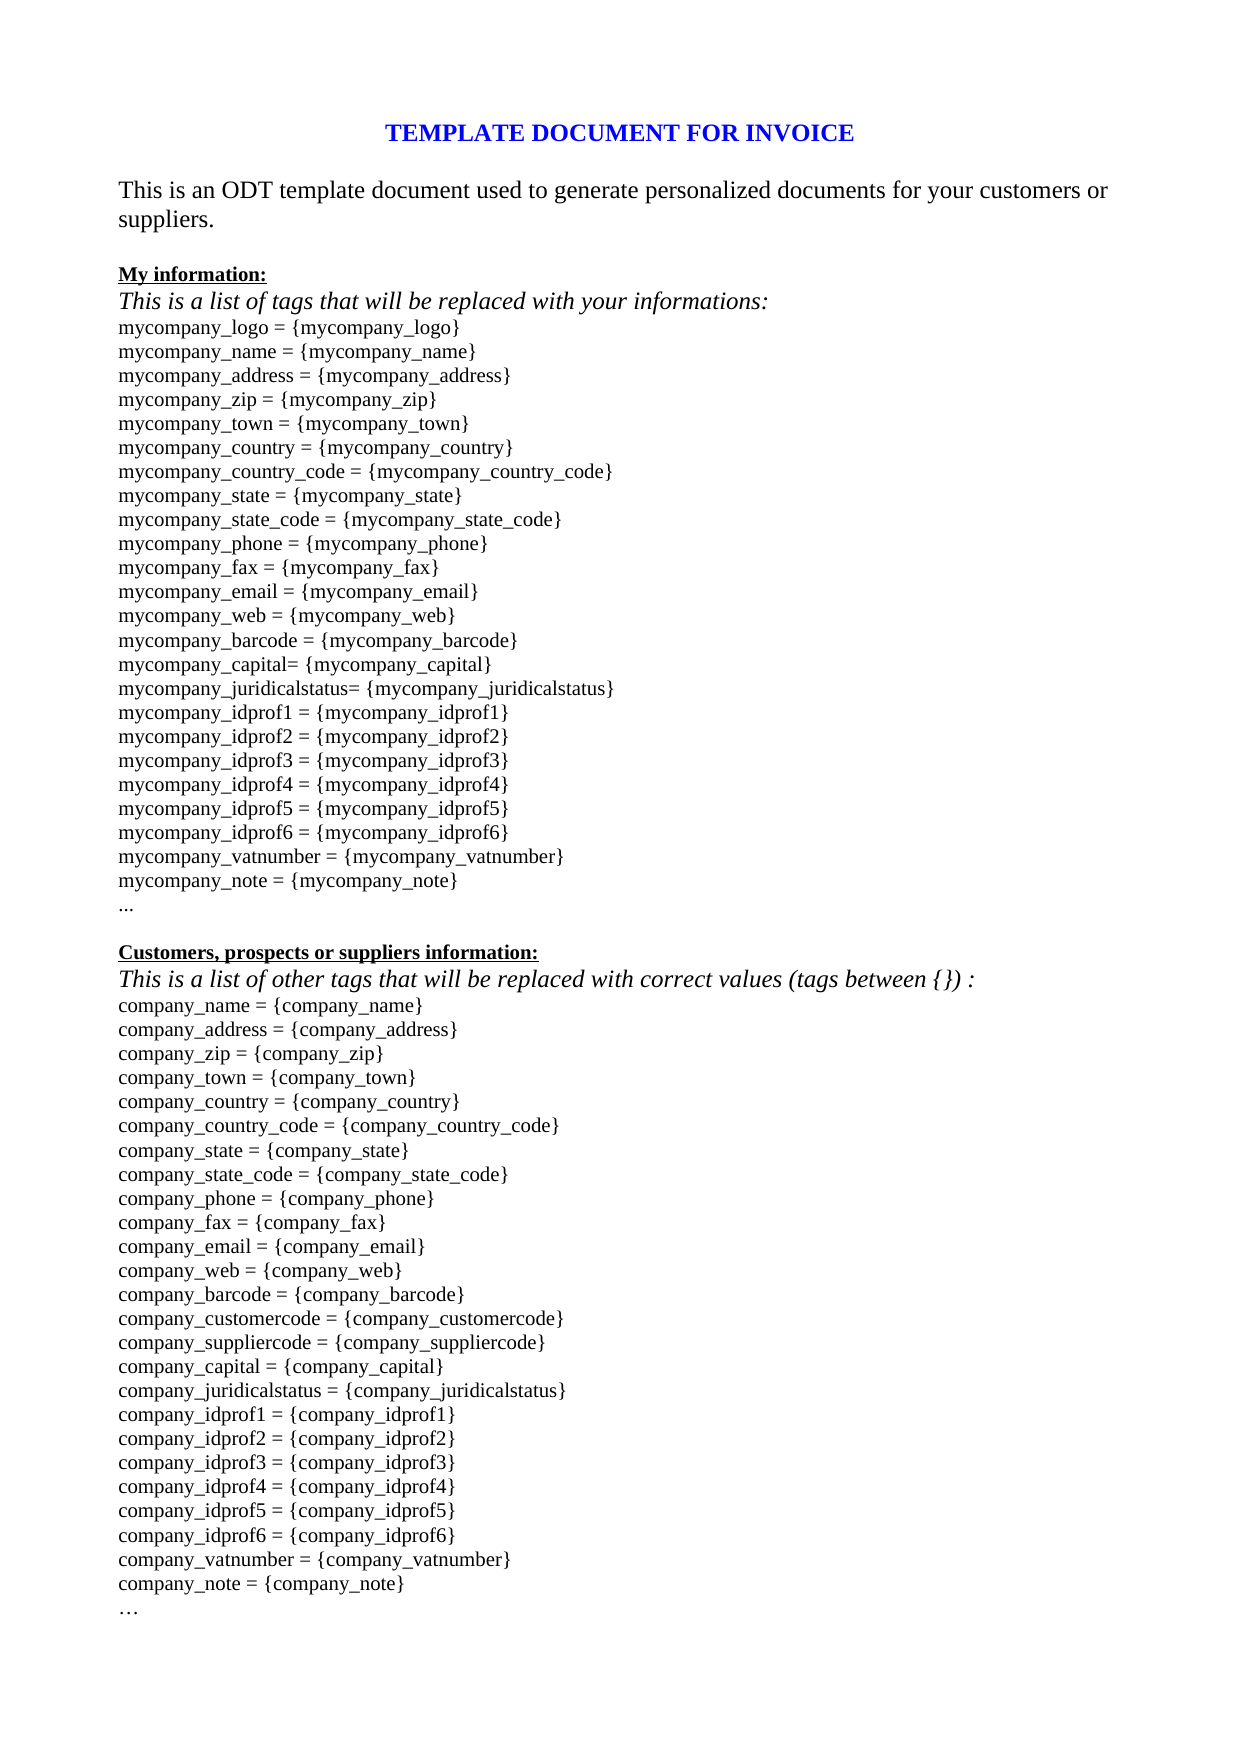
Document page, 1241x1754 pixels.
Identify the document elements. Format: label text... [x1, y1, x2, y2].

text company_idprof1 = {company_idprof1} [118, 1402, 1122, 1426]
text mycompany_state = {mycompany_state} [118, 483, 1122, 507]
text mycompany_juridicalstatus= {mycompany_juridicalstatus} [118, 676, 1122, 700]
text mycompany_vatnumber = {mycompany_vatnumber} [118, 844, 1122, 868]
text company_suppliercode = {company_suppliercode} [118, 1330, 1122, 1354]
text mycompany_barcode = {mycompany_barcode} [118, 627, 1122, 652]
text mycompany_note = {mycompany_note} [118, 868, 1122, 892]
text company_phone = {company_phone} [118, 1186, 1122, 1210]
text company_idprof6 = {company_idprof6} [118, 1522, 1122, 1547]
text company_customercode = {company_customercode} [118, 1306, 1122, 1330]
text company_address = {company_address} [118, 1017, 1122, 1041]
text mycompany_country = {mycompany_country} [118, 435, 1122, 459]
text company_web = {company_web} [118, 1258, 1122, 1282]
text company_zip = {company_zip} [118, 1041, 1122, 1065]
text mycompany_town = {mycompany_town} [118, 411, 1122, 435]
text company_note = {company_note} [118, 1571, 1122, 1595]
text mycompany_idprof3 = {mycompany_idprof3} [118, 748, 1122, 772]
text ... [118, 892, 1122, 916]
text company_town = {company_town} [118, 1065, 1122, 1089]
text company_state_code = {company_state_code} [118, 1162, 1122, 1186]
text mycompany_email = {mycompany_email} [118, 579, 1122, 603]
text company_fax = {company_fax} [118, 1210, 1122, 1234]
text mycompany_idprof6 = {mycompany_idprof6} [118, 820, 1122, 844]
text … [118, 1595, 1122, 1619]
text mycompany_web = {mycompany_web} [118, 603, 1122, 627]
text company_idprof5 = {company_idprof5} [118, 1498, 1122, 1522]
text company_name = {company_name} [118, 993, 1122, 1017]
text mycompany_idprof5 = {mycompany_idprof5} [118, 796, 1122, 820]
text company_country = {company_country} [118, 1089, 1122, 1113]
text company_idprof3 = {company_idprof3} [118, 1450, 1122, 1474]
text company_barcode = {company_barcode} [118, 1282, 1122, 1306]
text This is a list of other tags that will be replaced with correct values (tags between {}) : [118, 964, 1122, 993]
text mycompany_logo = {mycompany_logo} [118, 315, 1122, 339]
text mycompany_state_code = {mycompany_state_code} [118, 507, 1122, 531]
text company_juridicalstatus = {company_juridicalstatus} [118, 1378, 1122, 1402]
text mycompany_idprof1 = {mycompany_idprof1} [118, 700, 1122, 724]
text company_country_code = {company_country_code} [118, 1113, 1122, 1137]
text company_email = {company_email} [118, 1234, 1122, 1258]
text company_capital = {company_capital} [118, 1354, 1122, 1378]
text company_idprof2 = {company_idprof2} [118, 1426, 1122, 1450]
text mycompany_idprof4 = {mycompany_idprof4} [118, 772, 1122, 796]
text mycompany_zip = {mycompany_zip} [118, 387, 1122, 411]
text company_idprof4 = {company_idprof4} [118, 1474, 1122, 1498]
text mycompany_address = {mycompany_address} [118, 363, 1122, 387]
text company_vatnumber = {company_vatnumber} [118, 1547, 1122, 1571]
text Customers, prospects or suppliers information: [118, 940, 1122, 964]
text mycompany_country_code = {mycompany_country_code} [118, 459, 1122, 483]
text company_state = {company_state} [118, 1137, 1122, 1162]
text TEMPLATE DOCUMENT FOR INVOICE [118, 118, 1122, 147]
text mycompany_capital= {mycompany_capital} [118, 652, 1122, 676]
text mycompany_idprof2 = {mycompany_idprof2} [118, 724, 1122, 748]
text mycompany_name = {mycompany_name} [118, 339, 1122, 363]
text This is an ODT template document used to generate personalized documents for your customers or suppliers. [118, 176, 1122, 233]
text This is a list of tags that will be replaced with your informations: [118, 286, 1122, 315]
text mycompany_phone = {mycompany_phone} [118, 531, 1122, 555]
text My information: [118, 262, 1122, 286]
text mycompany_fax = {mycompany_fax} [118, 555, 1122, 579]
